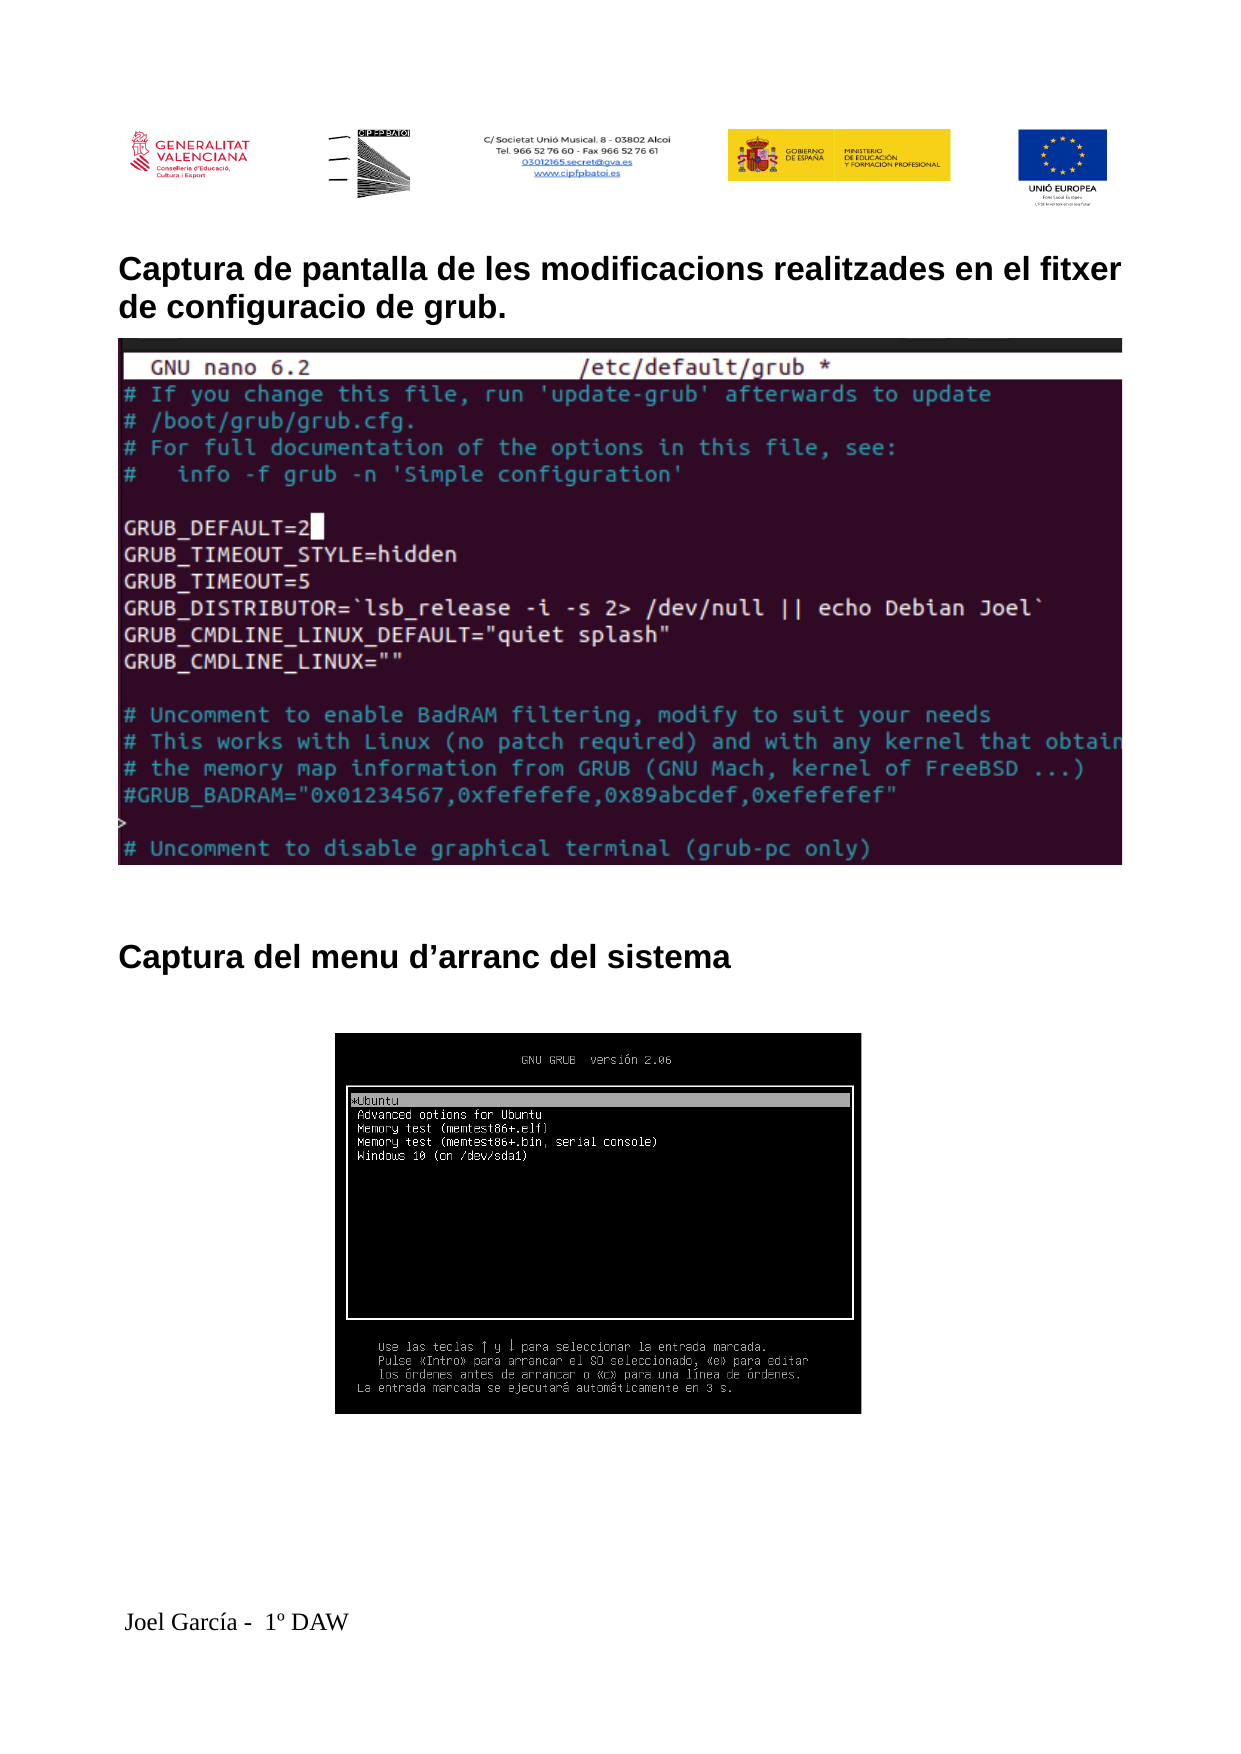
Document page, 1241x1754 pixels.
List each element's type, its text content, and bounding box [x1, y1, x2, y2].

subtitle Captura del menu d’arranc del sistema [118, 937, 1122, 976]
picture [118, 118, 1118, 209]
subtitle Captura de pantalla de les modificacions realitzades en el fitxer de configuracio de grub. [118, 249, 1122, 326]
picture [118, 338, 1123, 865]
picture [335, 1033, 862, 1414]
